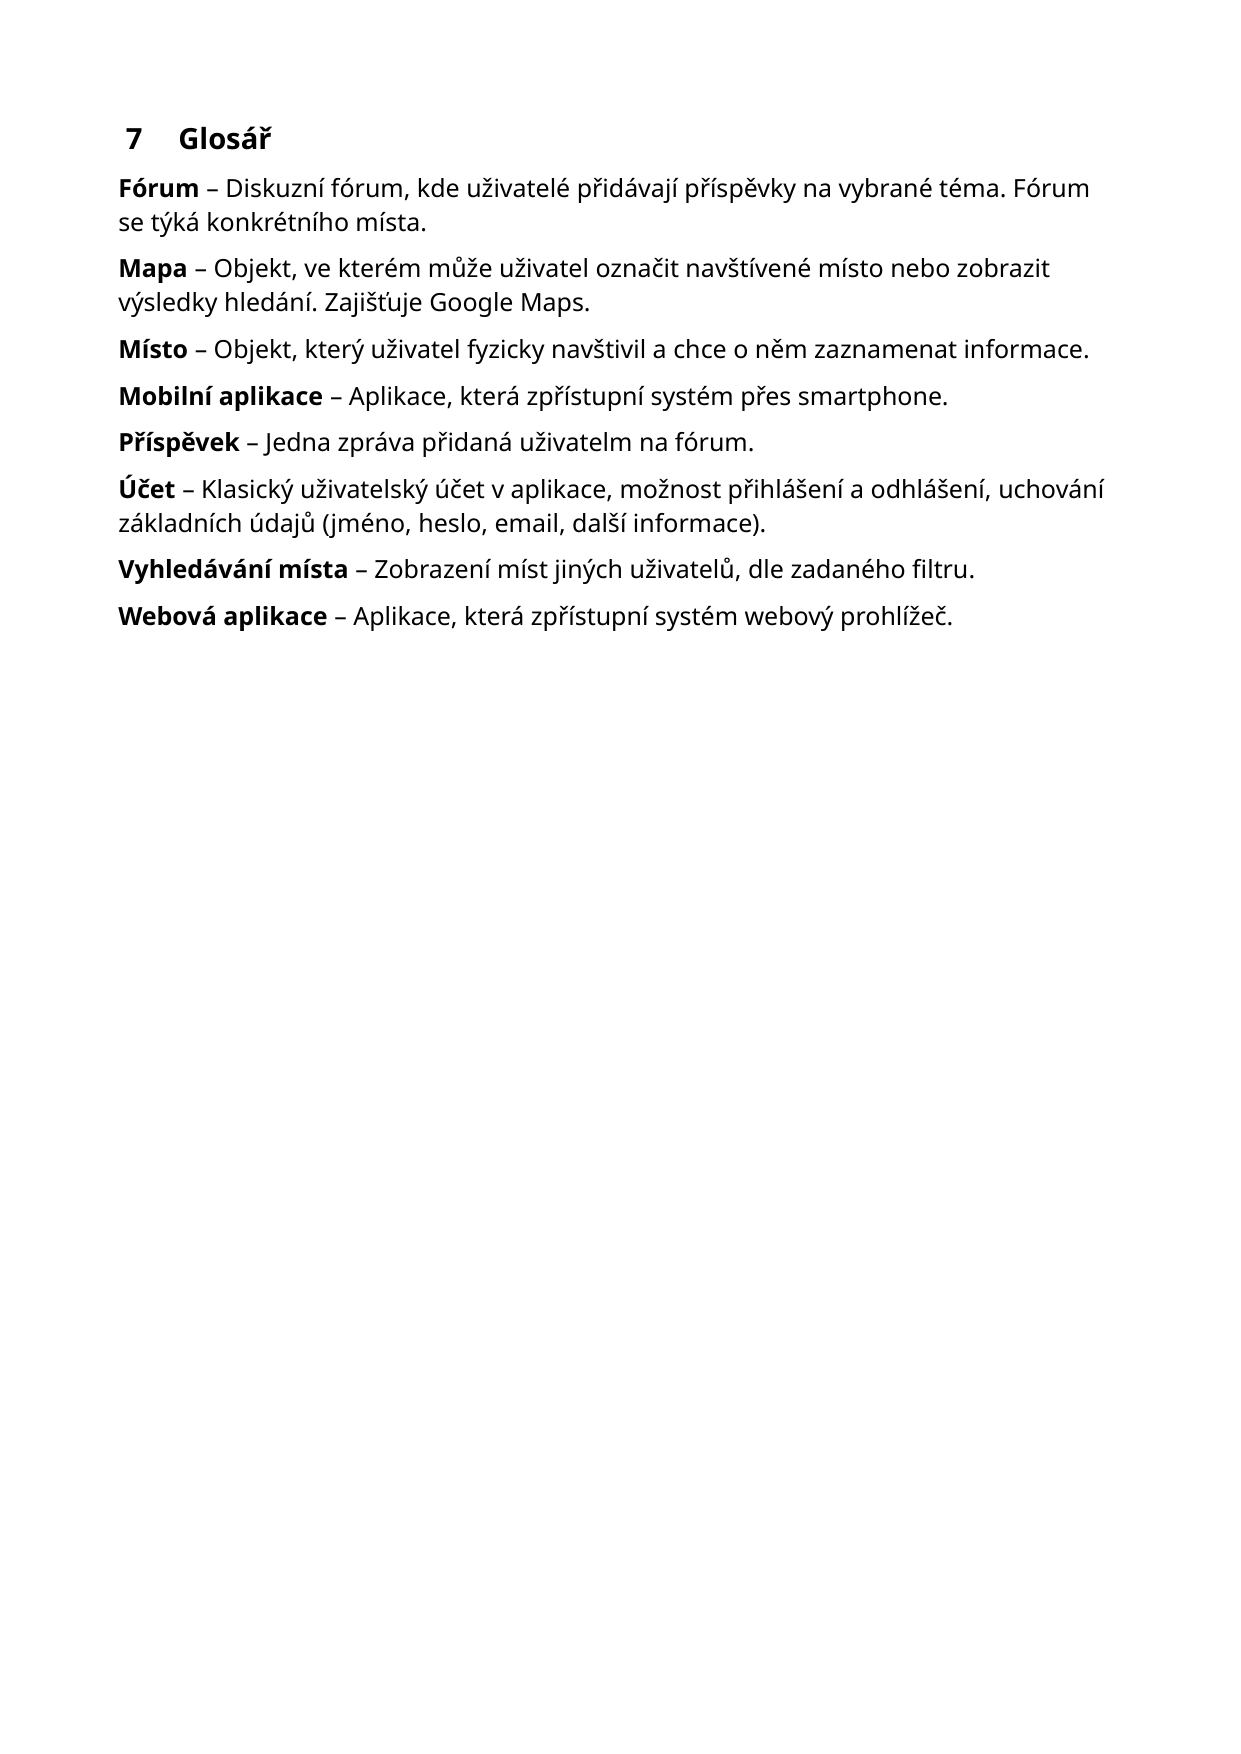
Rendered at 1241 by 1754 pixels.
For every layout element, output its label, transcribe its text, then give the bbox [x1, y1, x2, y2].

text Příspěvek – Jedna zpráva přidaná uživatelm na fórum. [118, 425, 1122, 459]
text Webová aplikace – Aplikace, která zpřístupní systém webový prohlížeč. [118, 598, 1122, 632]
text Mapa – Objekt, ve kterém může uživatel označit navštívené místo nebo zobrazit výsledky hledání. Zajišťuje Google Maps. [118, 251, 1122, 319]
text Vyhledávání místa – Zobrazení míst jiných uživatelů, dle zadaného filtru. [118, 552, 1122, 586]
text Fórum – Diskuzní fórum, kde uživatelé přidávají příspěvky na vybrané téma. Fórum se týká konkrétního místa. [118, 170, 1122, 238]
subtitle Glosář [118, 118, 1122, 158]
text Místo – Objekt, který uživatel fyzicky navštivil a chce o něm zaznamenat informace. [118, 332, 1122, 366]
text Účet – Klasický uživatelský účet v aplikace, možnost přihlášení a odhlášení, uchování základních údajů (jméno, heslo, email, další informace). [118, 471, 1122, 539]
text Mobilní aplikace – Aplikace, která zpřístupní systém přes smartphone. [118, 378, 1122, 412]
